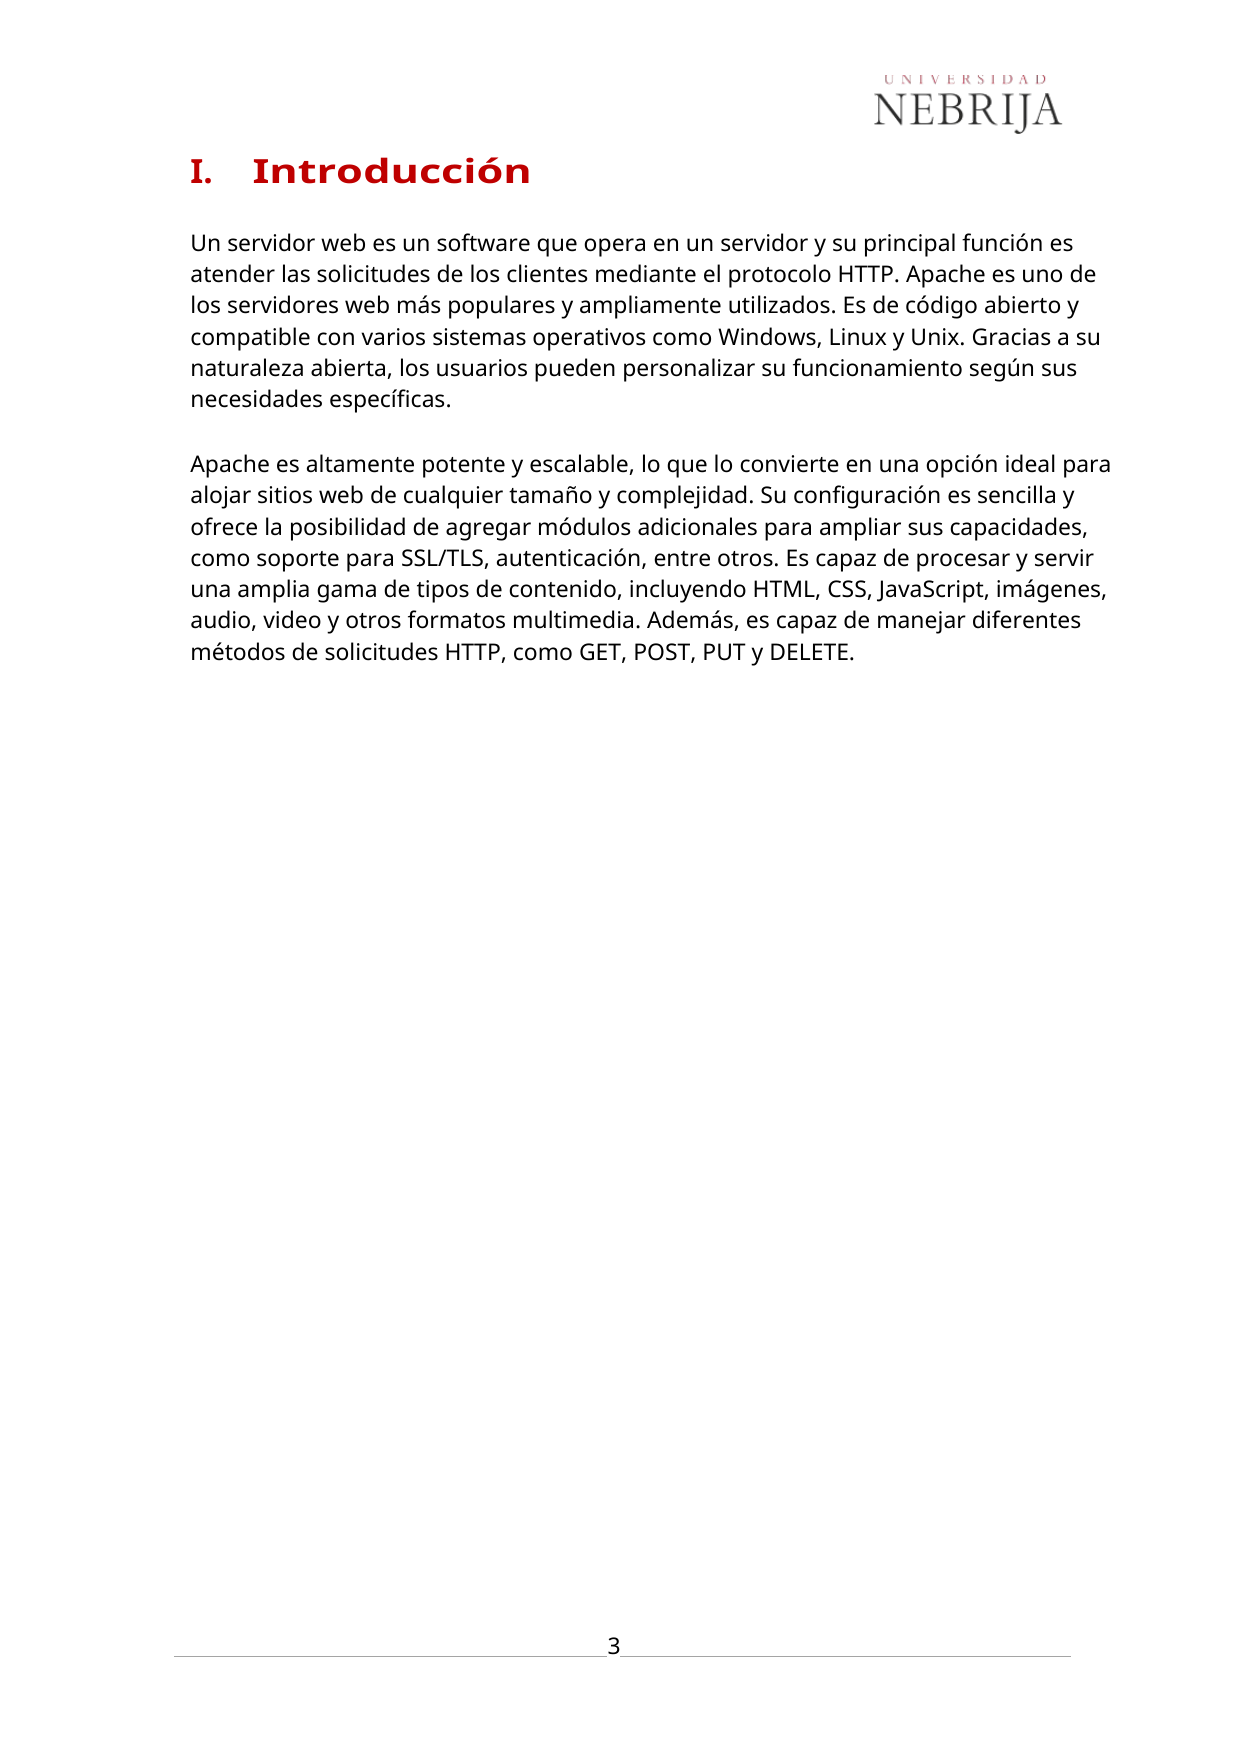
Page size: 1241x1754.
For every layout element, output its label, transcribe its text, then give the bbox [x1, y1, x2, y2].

text Apache es altamente potente y escalable, lo que lo convierte en una opción ideal para alojar sitios web de cualquier tamaño y complejidad. Su configuración es sencilla y ofrece la posibilidad de agregar módulos adicionales para ampliar sus capacidades, como soporte para SSL/TLS, autenticación, entre otros. Es capaz de procesar y servir una amplia gama de tipos de contenido, incluyendo HTML, CSS, JavaScript, imágenes, audio, video y otros formatos multimedia. Además, es capaz de manejar diferentes métodos de solicitudes HTTP, como GET, POST, PUT y DELETE. [190, 448, 1123, 667]
subtitle Introducción [190, 148, 1188, 193]
text Un servidor web es un software que opera en un servidor y su principal función es atender las solicitudes de los clientes mediante el protocolo HTTP. Apache es uno de los servidores web más populares y ampliamente utilizados. Es de código abierto y compatible con varios sistemas operativos como Windows, Linux y Unix. Gracias a su naturaleza abierta, los usuarios pueden personalizar su funcionamiento según sus necesidades específicas. [190, 227, 1123, 414]
picture [874, 75, 1063, 134]
